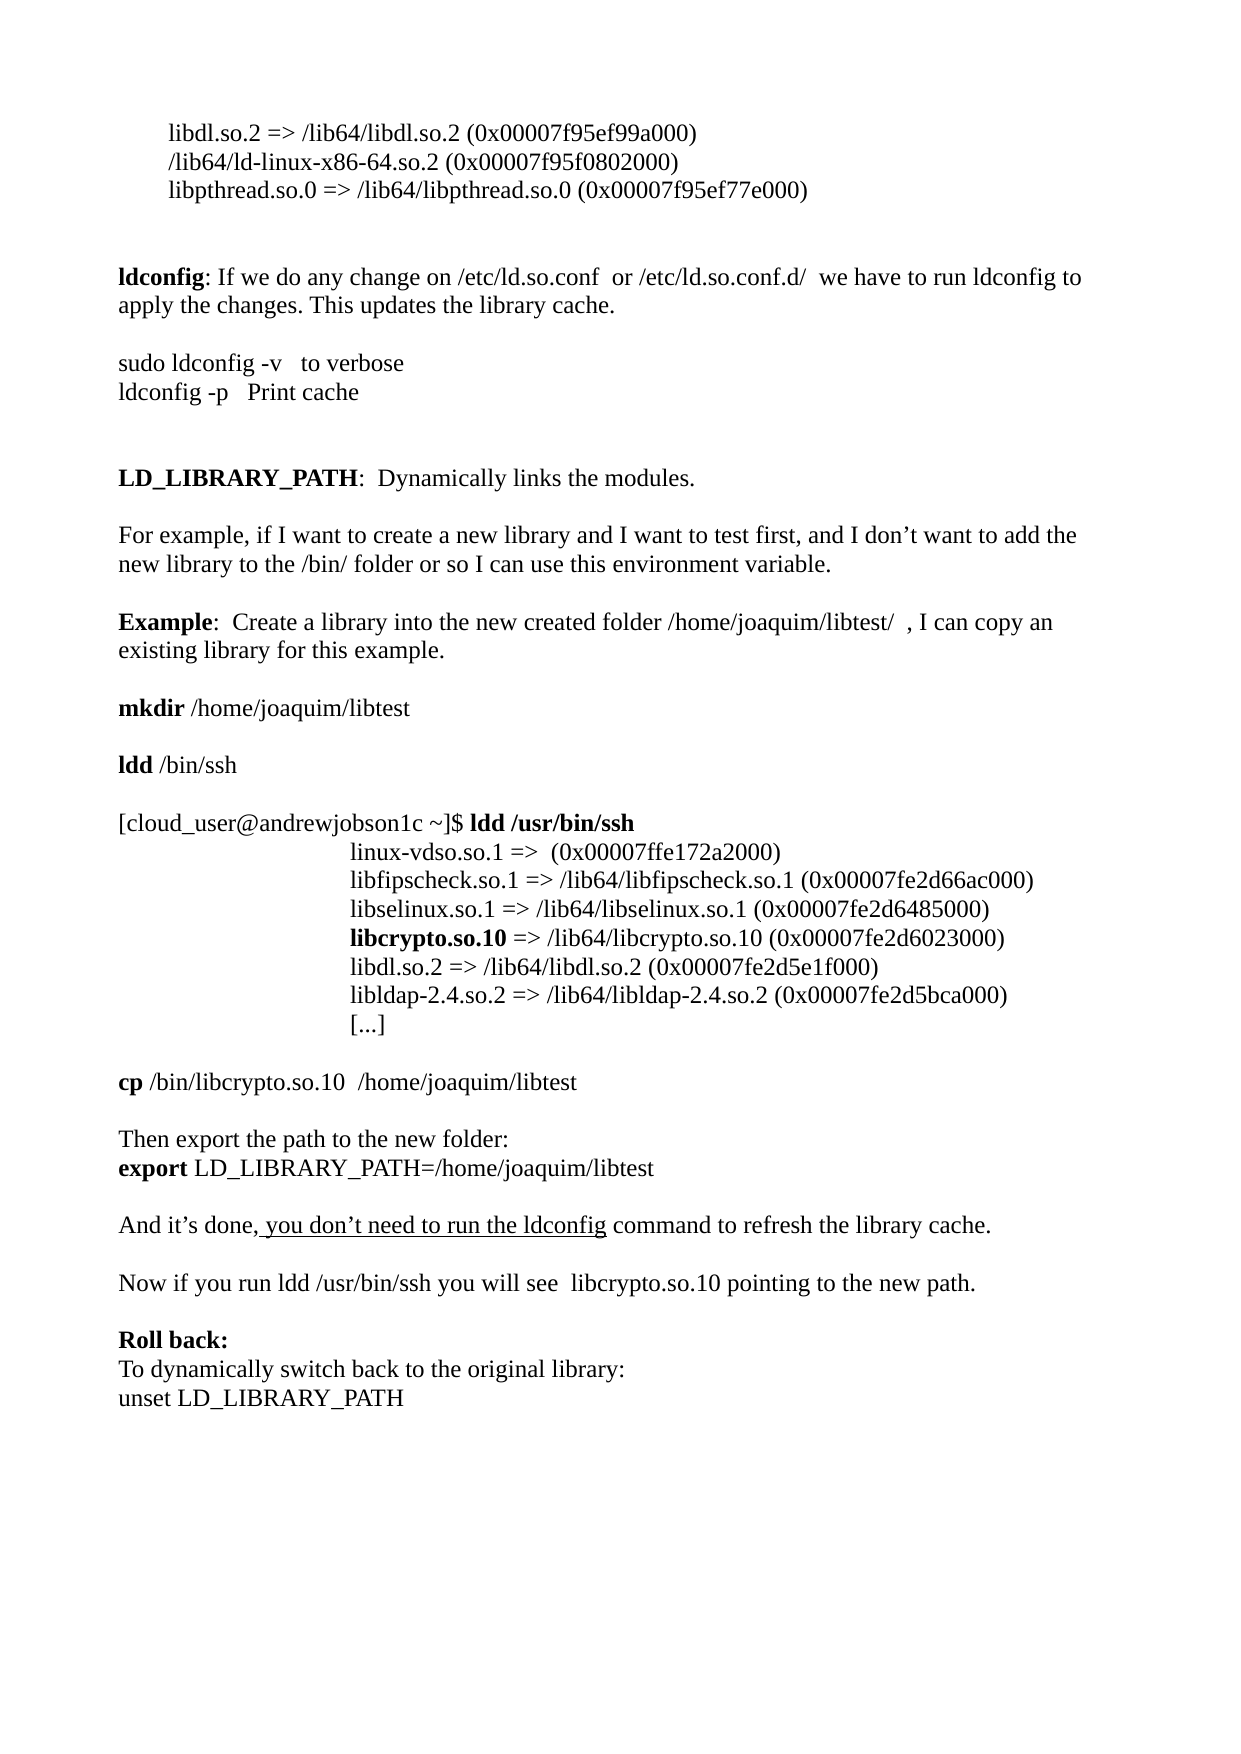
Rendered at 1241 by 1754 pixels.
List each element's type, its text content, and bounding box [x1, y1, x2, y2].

text mkdir /home/joaquim/libtest [118, 693, 1122, 722]
text ldd /bin/ssh [118, 751, 1122, 779]
text libfipscheck.so.1 => /lib64/libfipscheck.so.1 (0x00007fe2d66ac000) [118, 866, 1122, 894]
text ldconfig -p Print cache [118, 377, 1122, 406]
text Roll back: [118, 1326, 1122, 1354]
text To dynamically switch back to the original library: [118, 1354, 1122, 1383]
text sudo ldconfig -v to verbose [118, 348, 1122, 377]
text libdl.so.2 => /lib64/libdl.so.2 (0x00007fe2d5e1f000) [118, 952, 1122, 981]
text libldap-2.4.so.2 => /lib64/libldap-2.4.so.2 (0x00007fe2d5bca000) [118, 981, 1122, 1009]
text cp /bin/libcrypto.so.10 /home/joaquim/libtest [118, 1067, 1122, 1096]
text For example, if I want to create a new library and I want to test first, and I don’t want to add the new library to the /bin/ folder or so I can use this environment variable. [118, 521, 1122, 578]
text And it’s done, you don’t need to run the ldconfig command to refresh the library cache. [118, 1211, 1122, 1239]
text unset LD_LIBRARY_PATH [118, 1383, 1122, 1412]
text export LD_LIBRARY_PATH=/home/joaquim/libtest [118, 1153, 1122, 1182]
text Example: Create a library into the new created folder /home/joaquim/libtest/ , I can copy an existing library for this example. [118, 607, 1122, 664]
text libpthread.so.0 => /lib64/libpthread.so.0 (0x00007f95ef77e000) [118, 176, 1122, 204]
text ldconfig: If we do any change on /etc/ld.so.conf or /etc/ld.so.conf.d/ we have to run ldconfig to apply the changes. This updates the library cache. [118, 262, 1122, 319]
text libcrypto.so.10 => /lib64/libcrypto.so.10 (0x00007fe2d6023000) [118, 923, 1122, 952]
text [...] [118, 1009, 1122, 1038]
text libdl.so.2 => /lib64/libdl.so.2 (0x00007f95ef99a000) [118, 118, 1122, 147]
text libselinux.so.1 => /lib64/libselinux.so.1 (0x00007fe2d6485000) [118, 894, 1122, 923]
text LD_LIBRARY_PATH: Dynamically links the modules. [118, 463, 1122, 492]
text /lib64/ld-linux-x86-64.so.2 (0x00007f95f0802000) [118, 147, 1122, 176]
text linux-vdso.so.1 => (0x00007ffe172a2000) [118, 837, 1122, 866]
text Then export the path to the new folder: [118, 1124, 1122, 1153]
text Now if you run ldd /usr/bin/ssh you will see libcrypto.so.10 pointing to the new path. [118, 1268, 1122, 1297]
text [cloud_user@andrewjobson1c ~]$ ldd /usr/bin/ssh [118, 808, 1122, 837]
